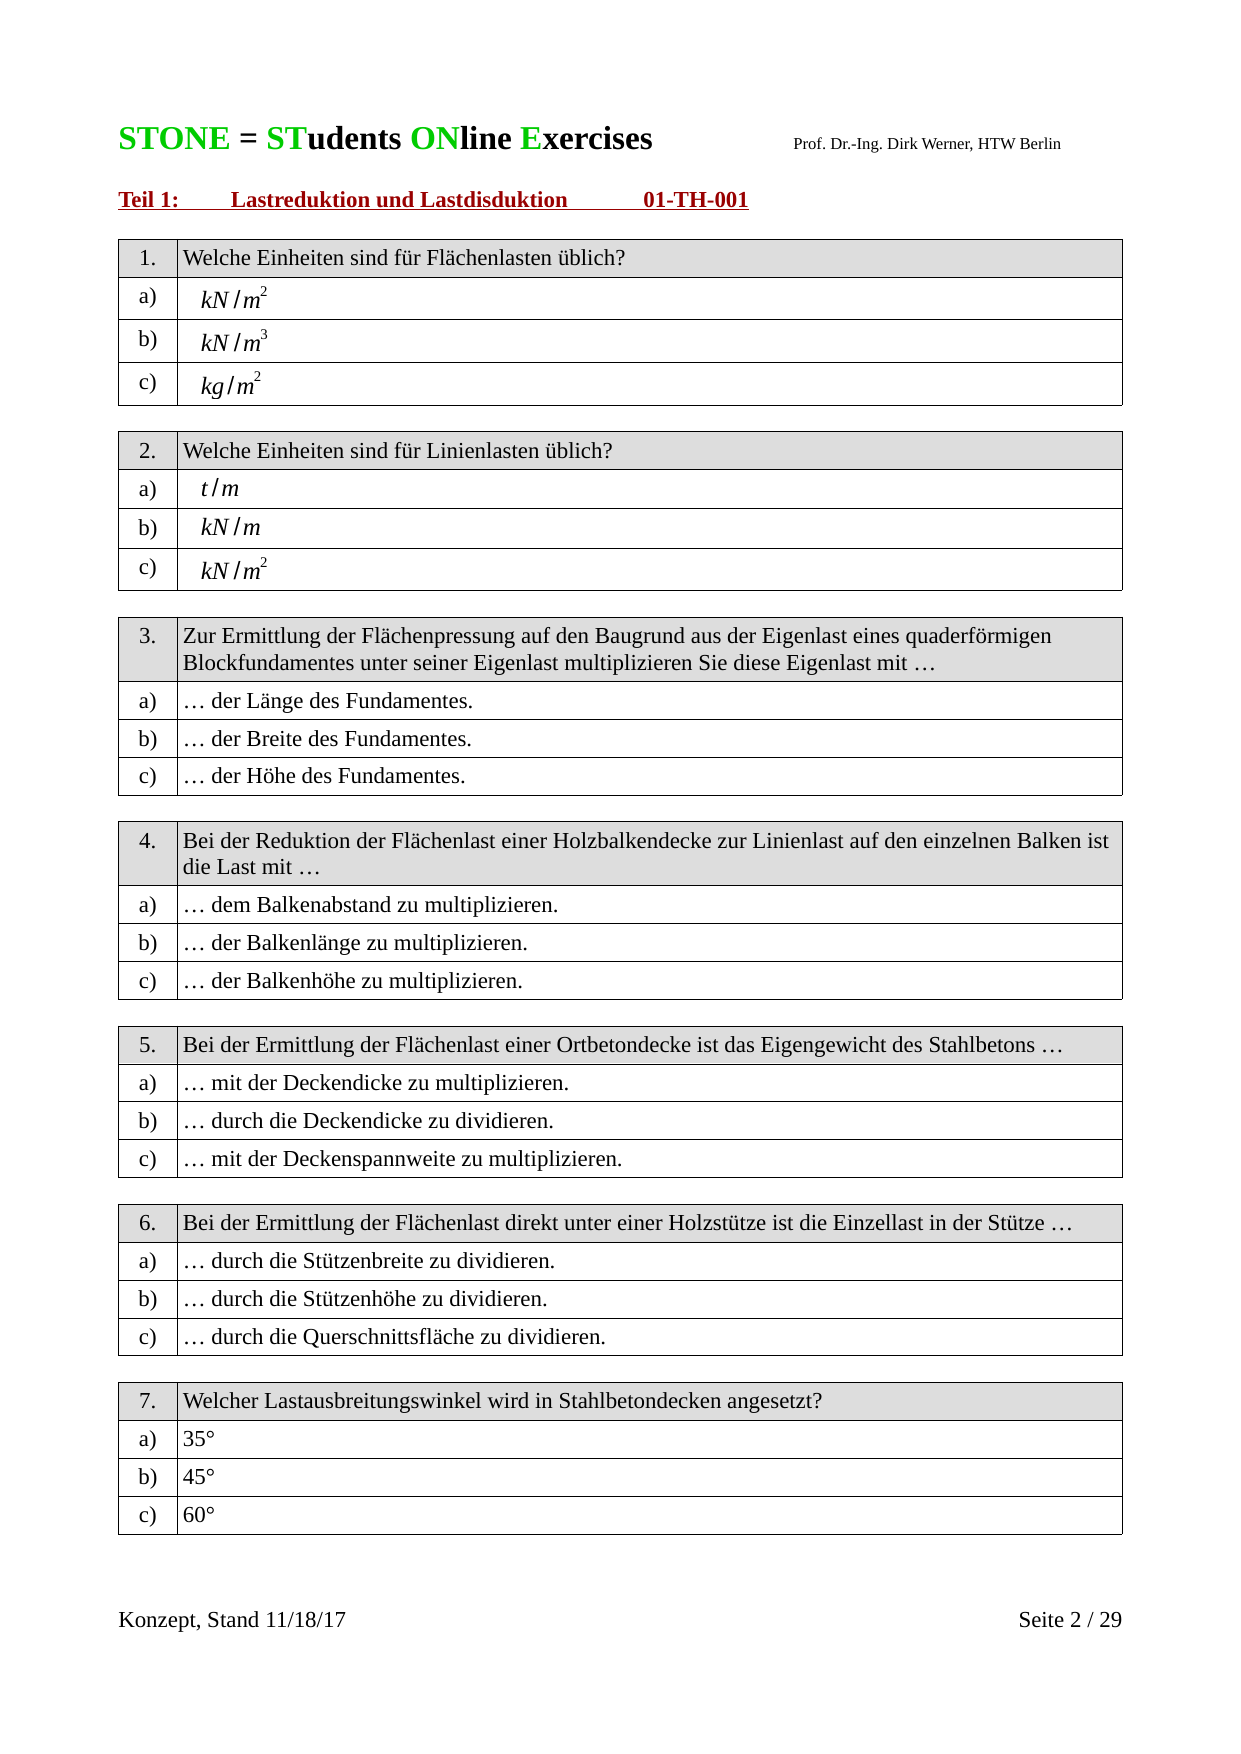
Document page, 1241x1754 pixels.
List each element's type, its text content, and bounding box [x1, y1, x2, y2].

table_cell c) [119, 758, 177, 794]
table_cell a) [119, 886, 177, 923]
table_cell … der Höhe des Fundamentes. [178, 758, 1122, 794]
table_cell … mit der Deckendicke zu multiplizieren. [178, 1065, 1122, 1101]
table_cell a) [119, 682, 177, 719]
table_cell [178, 549, 1122, 590]
table_cell a) [119, 1065, 177, 1101]
table_cell [178, 320, 1122, 362]
table_header 6. [119, 1205, 177, 1242]
table_cell c) [119, 1319, 177, 1355]
table_header Welche Einheiten sind für Linienlasten üblich? [178, 432, 1122, 469]
table_cell c) [119, 1497, 177, 1533]
table_header 3. [119, 618, 177, 681]
table_cell … mit der Deckenspannweite zu multiplizieren. [178, 1140, 1122, 1177]
table_cell b) [119, 720, 177, 757]
table_header 2. [119, 432, 177, 469]
table_header Bei der Ermittlung der Flächenlast einer Ortbetondecke ist das Eigengewicht des Stahlbetons … [178, 1027, 1122, 1063]
table_cell … der Balkenlänge zu multiplizieren. [178, 924, 1122, 961]
table_cell [178, 278, 1122, 319]
table_cell … dem Balkenabstand zu multiplizieren. [178, 886, 1122, 923]
table_cell 35° [178, 1421, 1122, 1458]
table_header Zur Ermittlung der Flächenpressung auf den Baugrund aus der Eigenlast eines quaderförmigen Blockfundamentes unter seiner Eigenlast multiplizieren Sie diese Eigenlast mit … [178, 618, 1122, 681]
table_cell 60° [178, 1497, 1122, 1533]
table_cell a) [119, 278, 177, 319]
table_cell b) [119, 1281, 177, 1317]
table_header 1. [119, 240, 177, 277]
table_cell c) [119, 1140, 177, 1177]
table_cell [178, 509, 1122, 547]
table_cell c) [119, 962, 177, 999]
table_cell c) [119, 363, 177, 405]
table_header Welcher Lastausbreitungswinkel wird in Stahlbetondecken angesetzt? [178, 1383, 1122, 1420]
table_cell … der Länge des Fundamentes. [178, 682, 1122, 719]
table_cell … der Balkenhöhe zu multiplizieren. [178, 962, 1122, 999]
table_header 7. [119, 1383, 177, 1420]
table_cell … durch die Deckendicke zu dividieren. [178, 1102, 1122, 1139]
table_cell b) [119, 924, 177, 961]
table_cell a) [119, 1243, 177, 1279]
table_header Bei der Ermittlung der Flächenlast direkt unter einer Holzstütze ist die Einzellast in der Stütze … [178, 1205, 1122, 1242]
table_header 4. [119, 822, 177, 885]
table_cell … durch die Stützenhöhe zu dividieren. [178, 1281, 1122, 1317]
table_cell [178, 470, 1122, 508]
table_cell … durch die Querschnittsfläche zu dividieren. [178, 1319, 1122, 1355]
table_cell … der Breite des Fundamentes. [178, 720, 1122, 757]
table_cell b) [119, 1102, 177, 1139]
table_header 5. [119, 1027, 177, 1063]
table_cell b) [119, 320, 177, 362]
text Teil 1: Lastreduktion und Lastdisduktion 01-TH-001 [118, 186, 1122, 212]
table_cell c) [119, 549, 177, 590]
table_cell a) [119, 470, 177, 508]
table_cell … durch die Stützenbreite zu dividieren. [178, 1243, 1122, 1279]
table_cell 45° [178, 1459, 1122, 1496]
table_cell a) [119, 1421, 177, 1458]
table_header Bei der Reduktion der Flächenlast einer Holzbalkendecke zur Linienlast auf den einzelnen Balken ist die Last mit … [178, 822, 1122, 885]
table_cell b) [119, 509, 177, 547]
table_cell b) [119, 1459, 177, 1496]
table_cell [178, 363, 1122, 405]
table_header Welche Einheiten sind für Flächenlasten üblich? [178, 240, 1122, 277]
